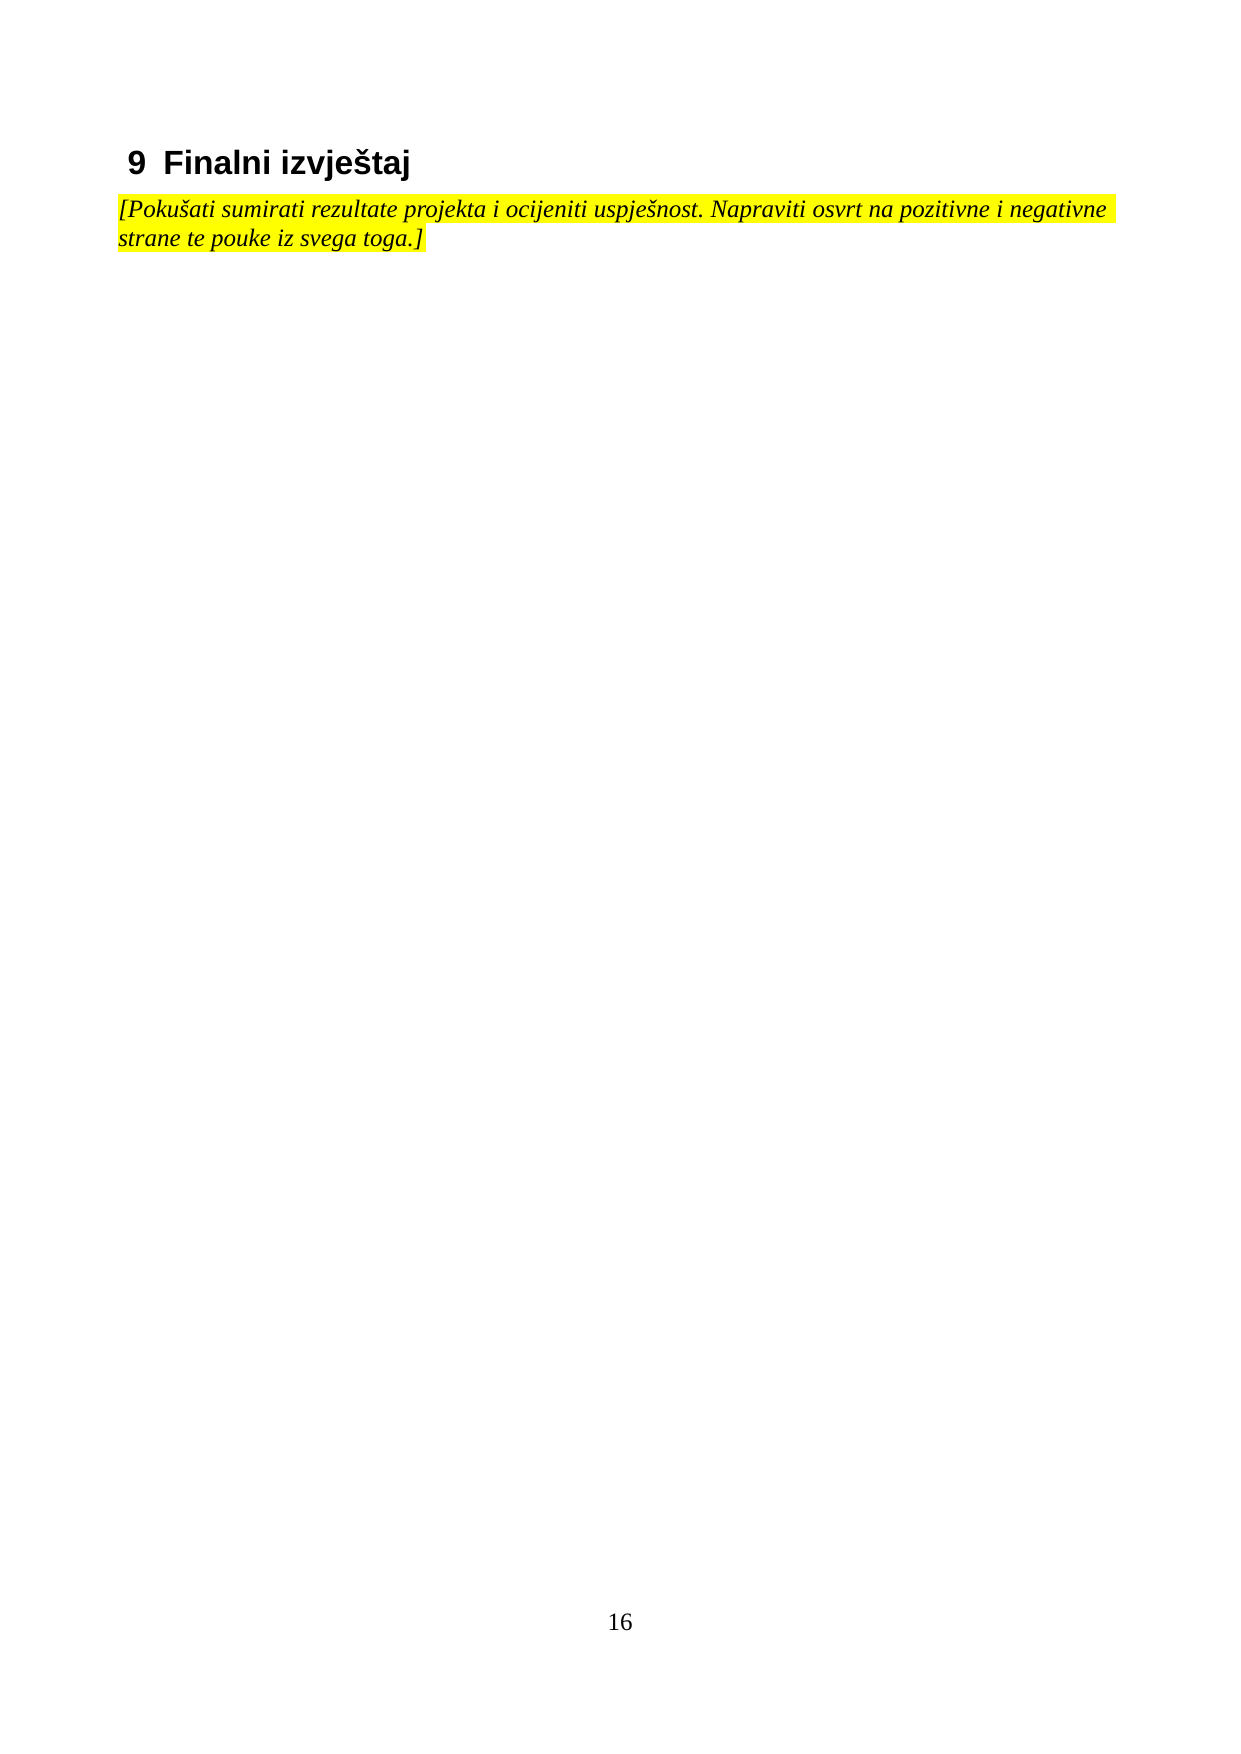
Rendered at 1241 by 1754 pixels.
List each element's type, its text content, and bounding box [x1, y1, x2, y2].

text [Pokušati sumirati rezultate projekta i ocijeniti uspješnost. Napraviti osvrt na pozitivne i negativne strane te pouke iz svega toga.] [118, 194, 1122, 252]
subtitle Finalni izvještaj [118, 143, 1122, 182]
